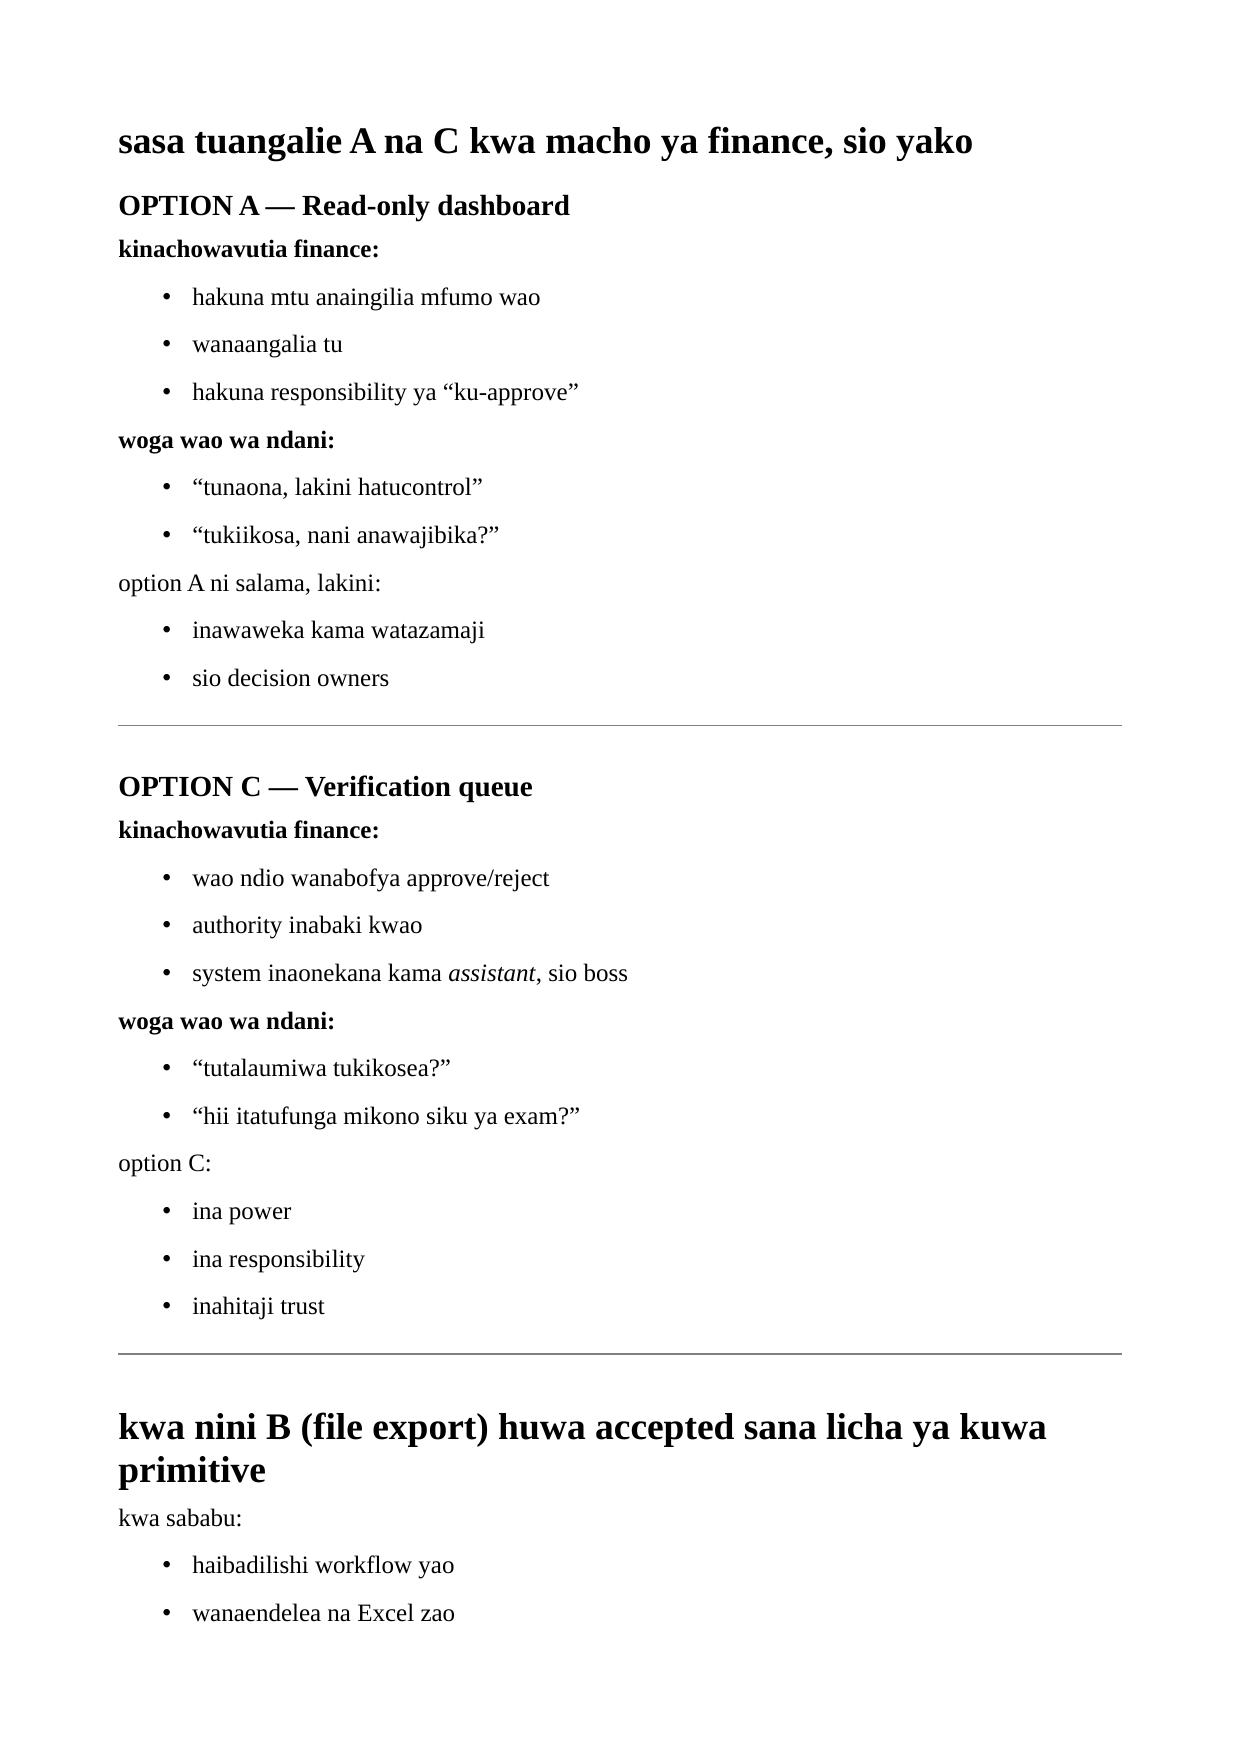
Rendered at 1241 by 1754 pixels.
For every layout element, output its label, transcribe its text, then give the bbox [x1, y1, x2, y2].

list wanaangalia tu [162, 329, 1122, 358]
list “hii itatufunga mikono siku ya exam?” [162, 1101, 1122, 1130]
subtitle kwa nini B (file export) huwa accepted sana licha ya kuwa primitive [118, 1404, 1122, 1490]
list wao ndio wanabofya approve/reject [162, 863, 1122, 892]
text woga wao wa ndani: [118, 1006, 1122, 1034]
text woga wao wa ndani: [118, 425, 1122, 453]
list hakuna responsibility ya “ku-approve” [162, 377, 1122, 406]
list wanaendelea na Excel zao [162, 1598, 1122, 1627]
text kwa sababu: [118, 1503, 1122, 1532]
list inawaweka kama watazamaji [162, 615, 1122, 644]
subtitle OPTION A — Read-only dashboard [118, 188, 1122, 222]
list ina power [162, 1196, 1122, 1225]
text kinachowavutia finance: [118, 234, 1122, 263]
list “tukiikosa, nani anawajibika?” [162, 520, 1122, 549]
list “tunaona, lakini hatucontrol” [162, 472, 1122, 501]
list inahitaji trust [162, 1291, 1122, 1320]
subtitle sasa tuangalie A na C kwa macho ya finance, sio yako [118, 118, 1122, 161]
list sio decision owners [162, 663, 1122, 692]
list hakuna mtu anaingilia mfumo wao [162, 282, 1122, 311]
list ina responsibility [162, 1244, 1122, 1272]
subtitle OPTION C — Verification queue [118, 769, 1122, 803]
list haibadilishi workflow yao [162, 1550, 1122, 1579]
text kinachowavutia finance: [118, 815, 1122, 844]
list system inaonekana kama assistant, sio boss [162, 958, 1122, 987]
list authority inabaki kwao [162, 911, 1122, 939]
list “tutalaumiwa tukikosea?” [162, 1053, 1122, 1082]
text option C: [118, 1148, 1122, 1177]
text option A ni salama, lakini: [118, 568, 1122, 596]
